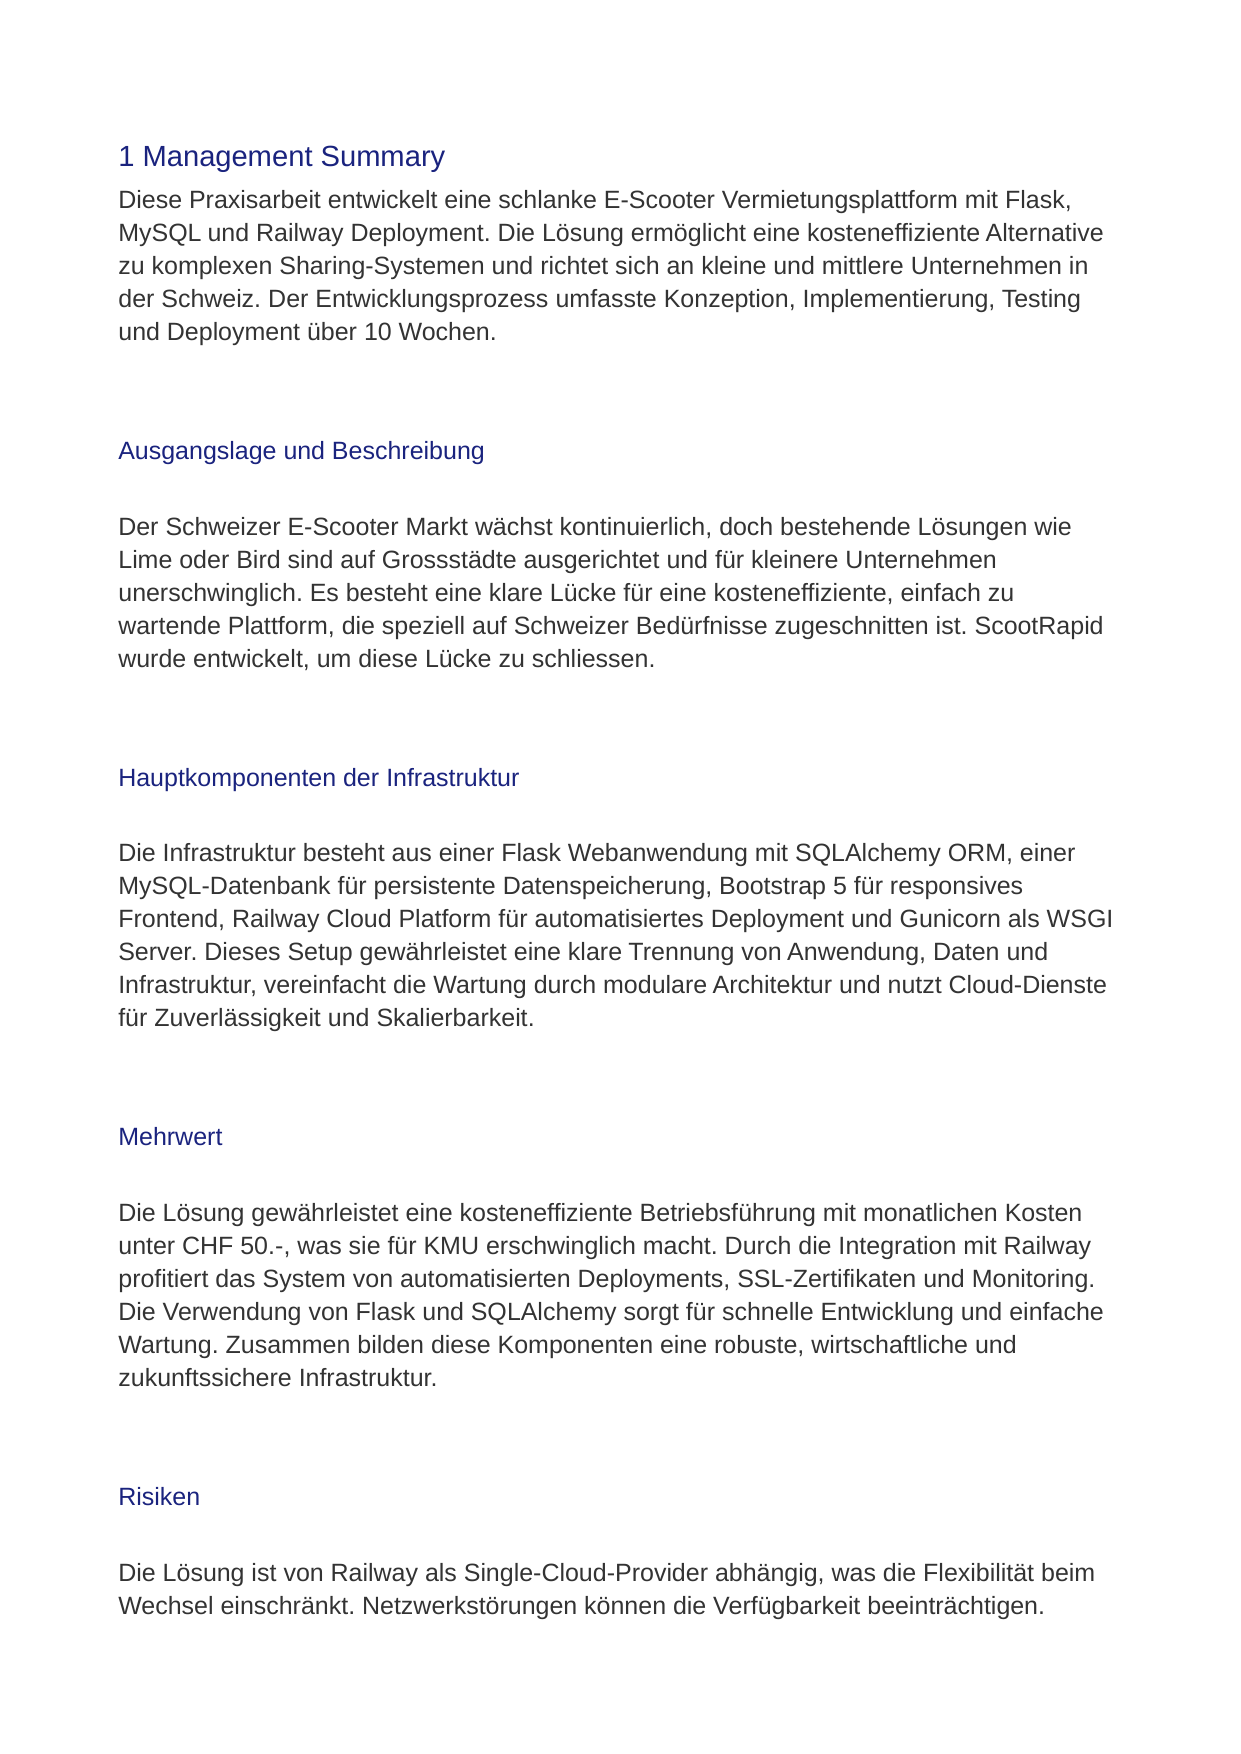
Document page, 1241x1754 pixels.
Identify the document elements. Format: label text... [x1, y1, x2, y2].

text Diese Praxisarbeit entwickelt eine schlanke E-Scooter Vermietungsplattform mit Flask, MySQL und Railway Deployment. Die Lösung ermöglicht eine kosteneffiziente Alternative zu komplexen Sharing-Systemen und richtet sich an kleine und mittlere Unternehmen in der Schweiz. Der Entwicklungsprozess umfasste Konzeption, Implementierung, Testing und Deployment über 10 Wochen. [118, 185, 1122, 346]
subtitle Mehrwert [118, 1122, 1122, 1151]
subtitle Ausgangslage und Beschreibung [118, 436, 1122, 465]
text Der Schweizer E-Scooter Markt wächst kontinuierlich, doch bestehende Lösungen wie Lime oder Bird sind auf Grossstädte ausgerichtet und für kleinere Unternehmen unerschwinglich. Es besteht eine klare Lücke für eine kosteneffiziente, einfach zu wartende Plattform, die speziell auf Schweizer Bedürfnisse zugeschnitten ist. ScootRapid wurde entwickelt, um diese Lücke zu schliessen. [118, 512, 1122, 672]
text Die Lösung ist von Railway als Single-Cloud-Provider abhängig, was die Flexibilität beim Wechsel einschränkt. Netzwerkstörungen können die Verfügbarkeit beeinträchtigen. [118, 1558, 1122, 1619]
subtitle 1 Management Summary [118, 139, 1122, 172]
text Die Infrastruktur besteht aus einer Flask Webanwendung mit SQLAlchemy ORM, einer MySQL-Datenbank für persistente Datenspeicherung, Bootstrap 5 für responsives Frontend, Railway Cloud Platform für automatisiertes Deployment und Gunicorn als WSGI Server. Dieses Setup gewährleistet eine klare Trennung von Anwendung, Daten und Infrastruktur, vereinfacht die Wartung durch modulare Architektur und nutzt Cloud-Dienste für Zuverlässigkeit und Skalierbarkeit. [118, 838, 1122, 1032]
text Die Lösung gewährleistet eine kosteneffiziente Betriebsführung mit monatlichen Kosten unter CHF 50.-, was sie für KMU erschwinglich macht. Durch die Integration mit Railway profitiert das System von automatisierten Deployments, SSL-Zertifikaten und Monitoring. Die Verwendung von Flask und SQLAlchemy sorgt für schnelle Entwicklung und einfache Wartung. Zusammen bilden diese Komponenten eine robuste, wirtschaftliche und zukunftssichere Infrastruktur. [118, 1198, 1122, 1392]
subtitle Risiken [118, 1482, 1122, 1511]
subtitle Hauptkomponenten der Infrastruktur [118, 763, 1122, 791]
